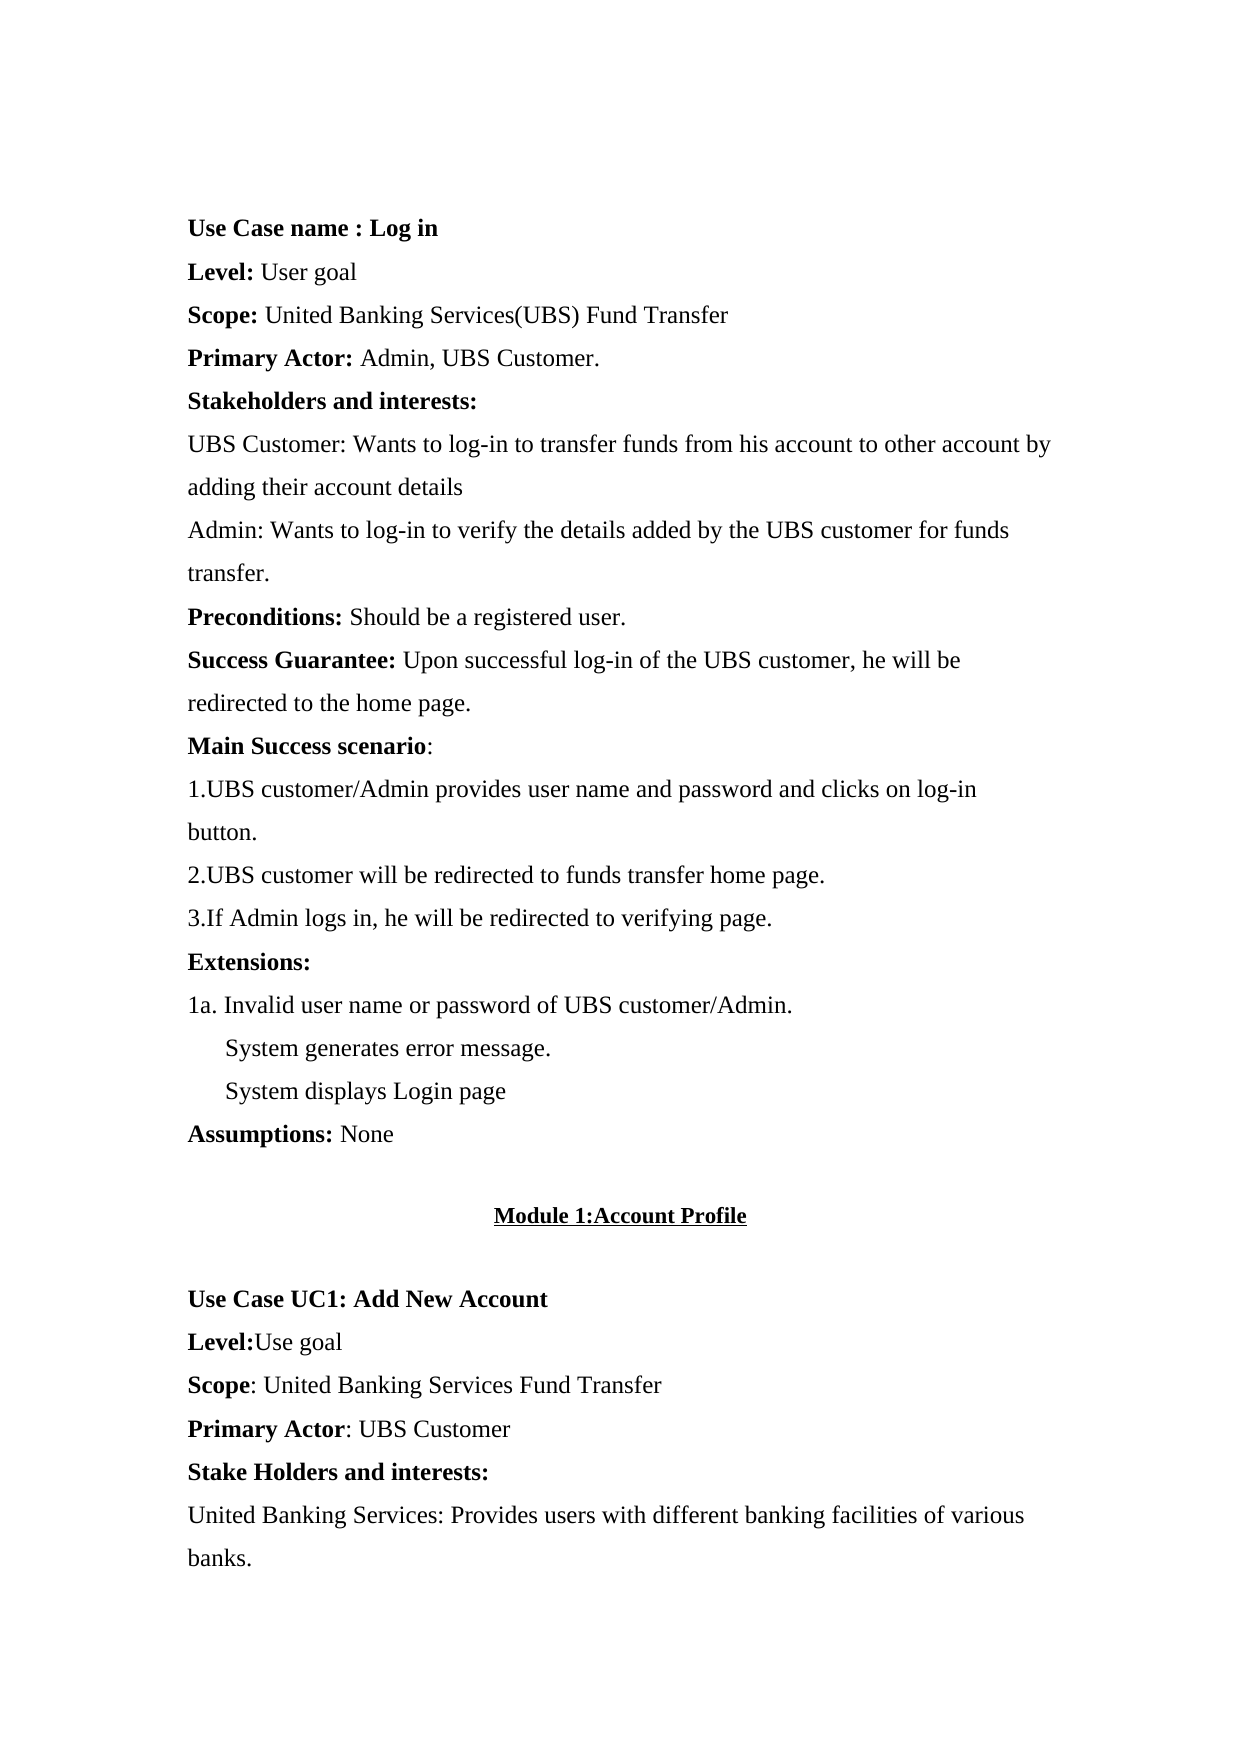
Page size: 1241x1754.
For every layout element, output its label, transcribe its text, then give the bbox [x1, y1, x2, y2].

text 2.UBS customer will be redirected to funds transfer home page. [187, 860, 1053, 889]
text Level: User goal [187, 257, 1053, 285]
text Stake Holders and interests: [187, 1457, 1053, 1486]
text Main Success scenario: [187, 731, 1053, 760]
text Use Case UC1: Add New Account [187, 1284, 1053, 1313]
text United Banking Services: Provides users with different banking facilities of various banks. [187, 1500, 1053, 1572]
text Stakeholders and interests: [187, 386, 1053, 415]
text Level:Use goal [187, 1327, 1053, 1356]
text Scope: United Banking Services(UBS) Fund Transfer [187, 300, 1053, 328]
text Use Case name : Log in [187, 213, 1053, 242]
text Primary Actor: UBS Customer [187, 1414, 1053, 1442]
text 1.UBS customer/Admin provides user name and password and clicks on log-in button. [187, 774, 1053, 846]
text System generates error message. [187, 1033, 1053, 1062]
text System displays Login page [187, 1076, 1053, 1105]
text 3.If Admin logs in, he will be redirected to verifying page. [187, 903, 1053, 932]
text Preconditions: Should be a registered user. [187, 602, 1053, 630]
text 1a. Invalid user name or password of UBS customer/Admin. [187, 990, 1053, 1018]
text Success Guarantee: Upon successful log-in of the UBS customer, he will be redirected to the home page. [187, 645, 1053, 717]
text UBS Customer: Wants to log-in to transfer funds from his account to other account by adding their account details [187, 429, 1053, 501]
text Module 1:Account Profile [187, 1202, 1053, 1228]
text Scope: United Banking Services Fund Transfer [187, 1371, 1053, 1399]
text Extensions: [187, 947, 1053, 975]
text Primary Actor: Admin, UBS Customer. [187, 343, 1053, 372]
text Assumptions: None [187, 1119, 1053, 1148]
text Admin: Wants to log-in to verify the details added by the UBS customer for funds transfer. [187, 515, 1053, 587]
